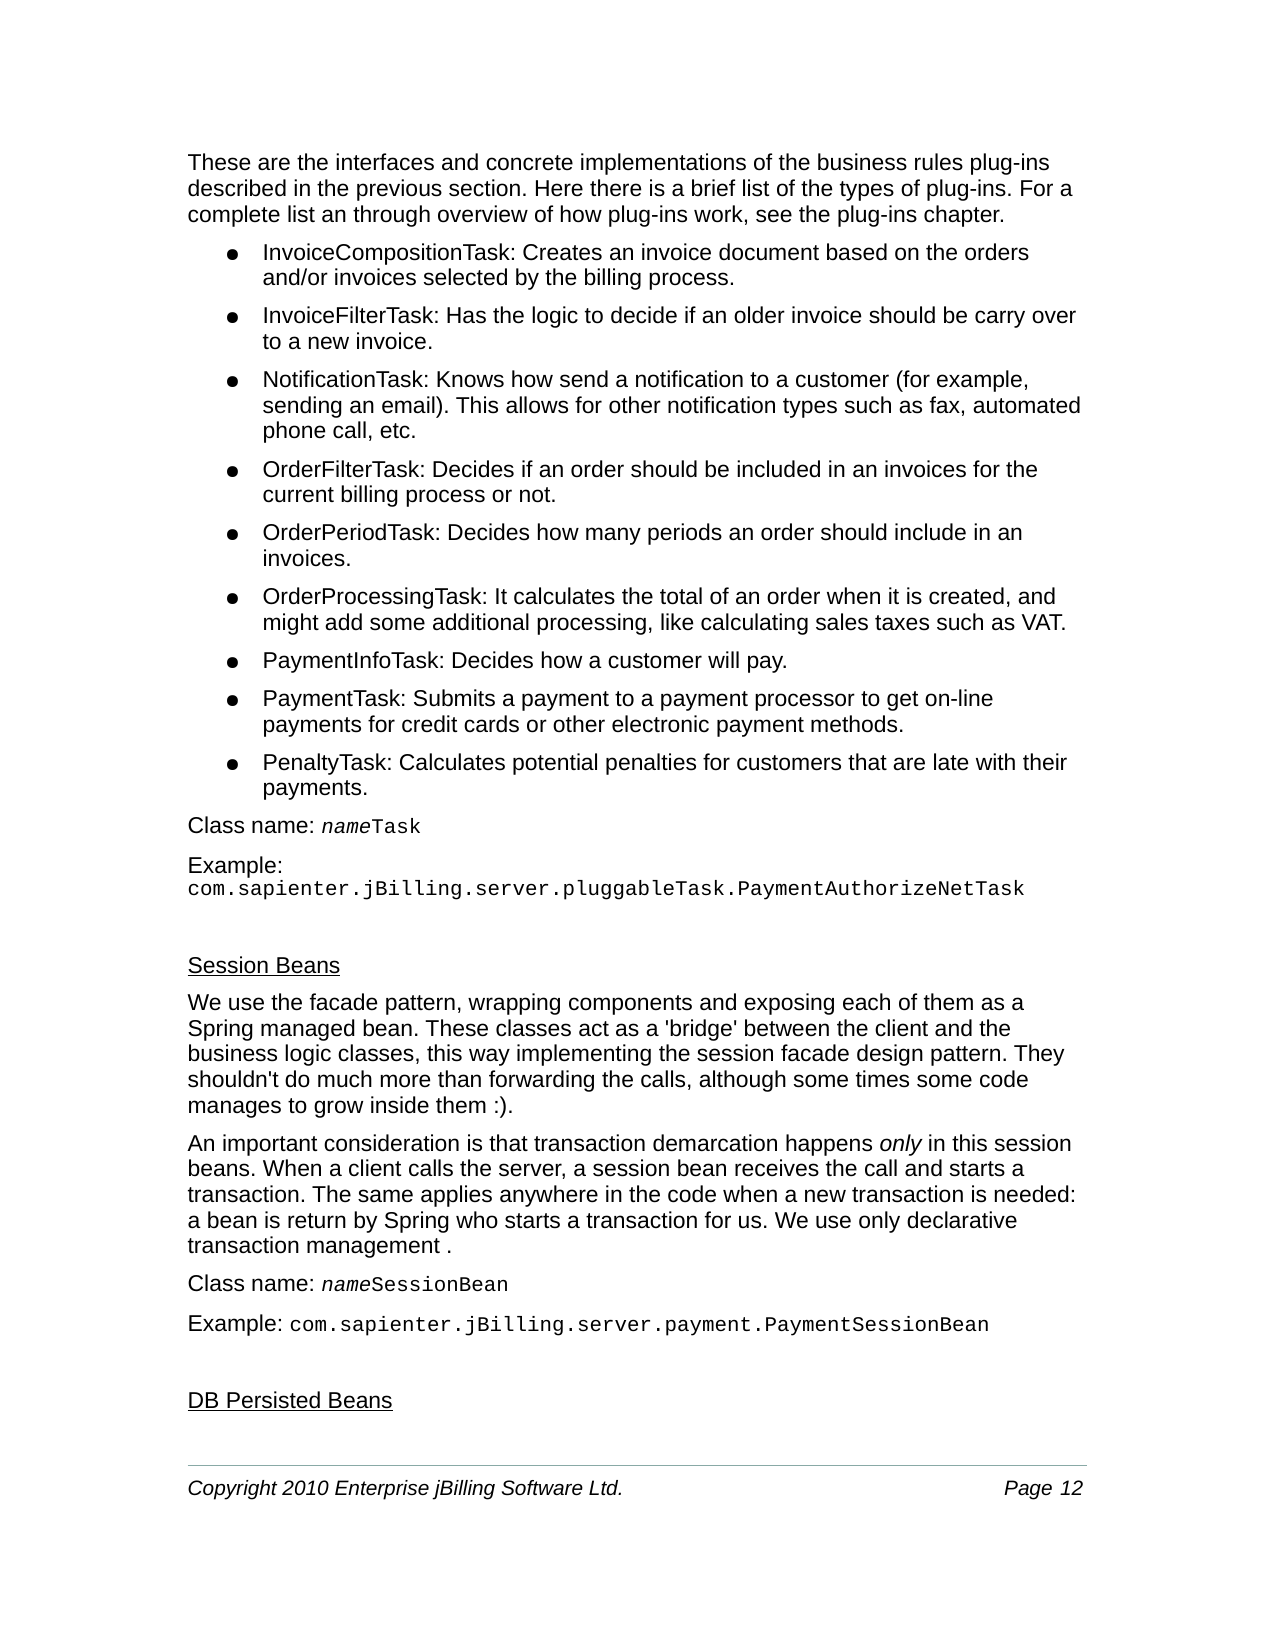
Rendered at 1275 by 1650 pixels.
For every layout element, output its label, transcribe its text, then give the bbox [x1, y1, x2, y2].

text We use the facade pattern, wrapping components and exposing each of them as a Spring managed bean. These classes act as a 'bridge' between the client and the business logic classes, this way implementing the session facade design pattern. They shouldn't do much more than forwarding the calls, although some times some code manages to grow inside them :). [187, 990, 1087, 1118]
list PaymentTask: Submits a payment to a payment processor to get on-line payments for credit cards or other electronic payment methods. [225, 686, 1087, 737]
text Example: com.sapienter.jBilling.server.pluggableTask.PaymentAuthorizeNetTask [187, 853, 1087, 902]
list PaymentInfoTask: Decides how a customer will pay. [225, 647, 1087, 673]
text An important consideration is that transaction demarcation happens only in this session beans. When a client calls the server, a session bean receives the call and starts a transaction. The same applies anywhere in the code when a new transaction is needed: a bean is return by Spring who starts a transaction for us. We use only declarative transaction management . [187, 1131, 1087, 1259]
text These are the interfaces and concrete implementations of the business rules plug-ins described in the previous section. Here there is a brief list of the types of plug-ins. For a complete list an through overview of how plug-ins work, see the plug-ins chapter. [187, 150, 1087, 227]
list OrderProcessingTask: It calculates the total of an order when it is created, and might add some additional processing, like calculating sales taxes such as VAT. [225, 584, 1087, 635]
list OrderPeriodTask: Decides how many periods an order should include in an invoices. [225, 520, 1087, 571]
list OrderFilterTask: Decides if an order should be included in an invoices for the current billing process or not. [225, 456, 1087, 507]
list PenaltyTask: Calculates potential penalties for customers that are late with their payments. [225, 749, 1087, 801]
text Session Beans [187, 952, 1087, 978]
text Class name: nameSessionBean [187, 1271, 1087, 1298]
text Example: com.sapienter.jBilling.server.payment.PaymentSessionBean [187, 1311, 1087, 1338]
list InvoiceCompositionTask: Creates an invoice document based on the orders and/or invoices selected by the billing process. [225, 239, 1087, 291]
list NotificationTask: Knows how send a notification to a customer (for example, sending an email). This allows for other notification types such as fax, automated phone call, etc. [225, 367, 1087, 444]
text Class name: nameTask [187, 813, 1087, 840]
text DB Persisted Beans [187, 1387, 1087, 1413]
list InvoiceFilterTask: Has the logic to decide if an older invoice should be carry over to a new invoice. [225, 303, 1087, 354]
